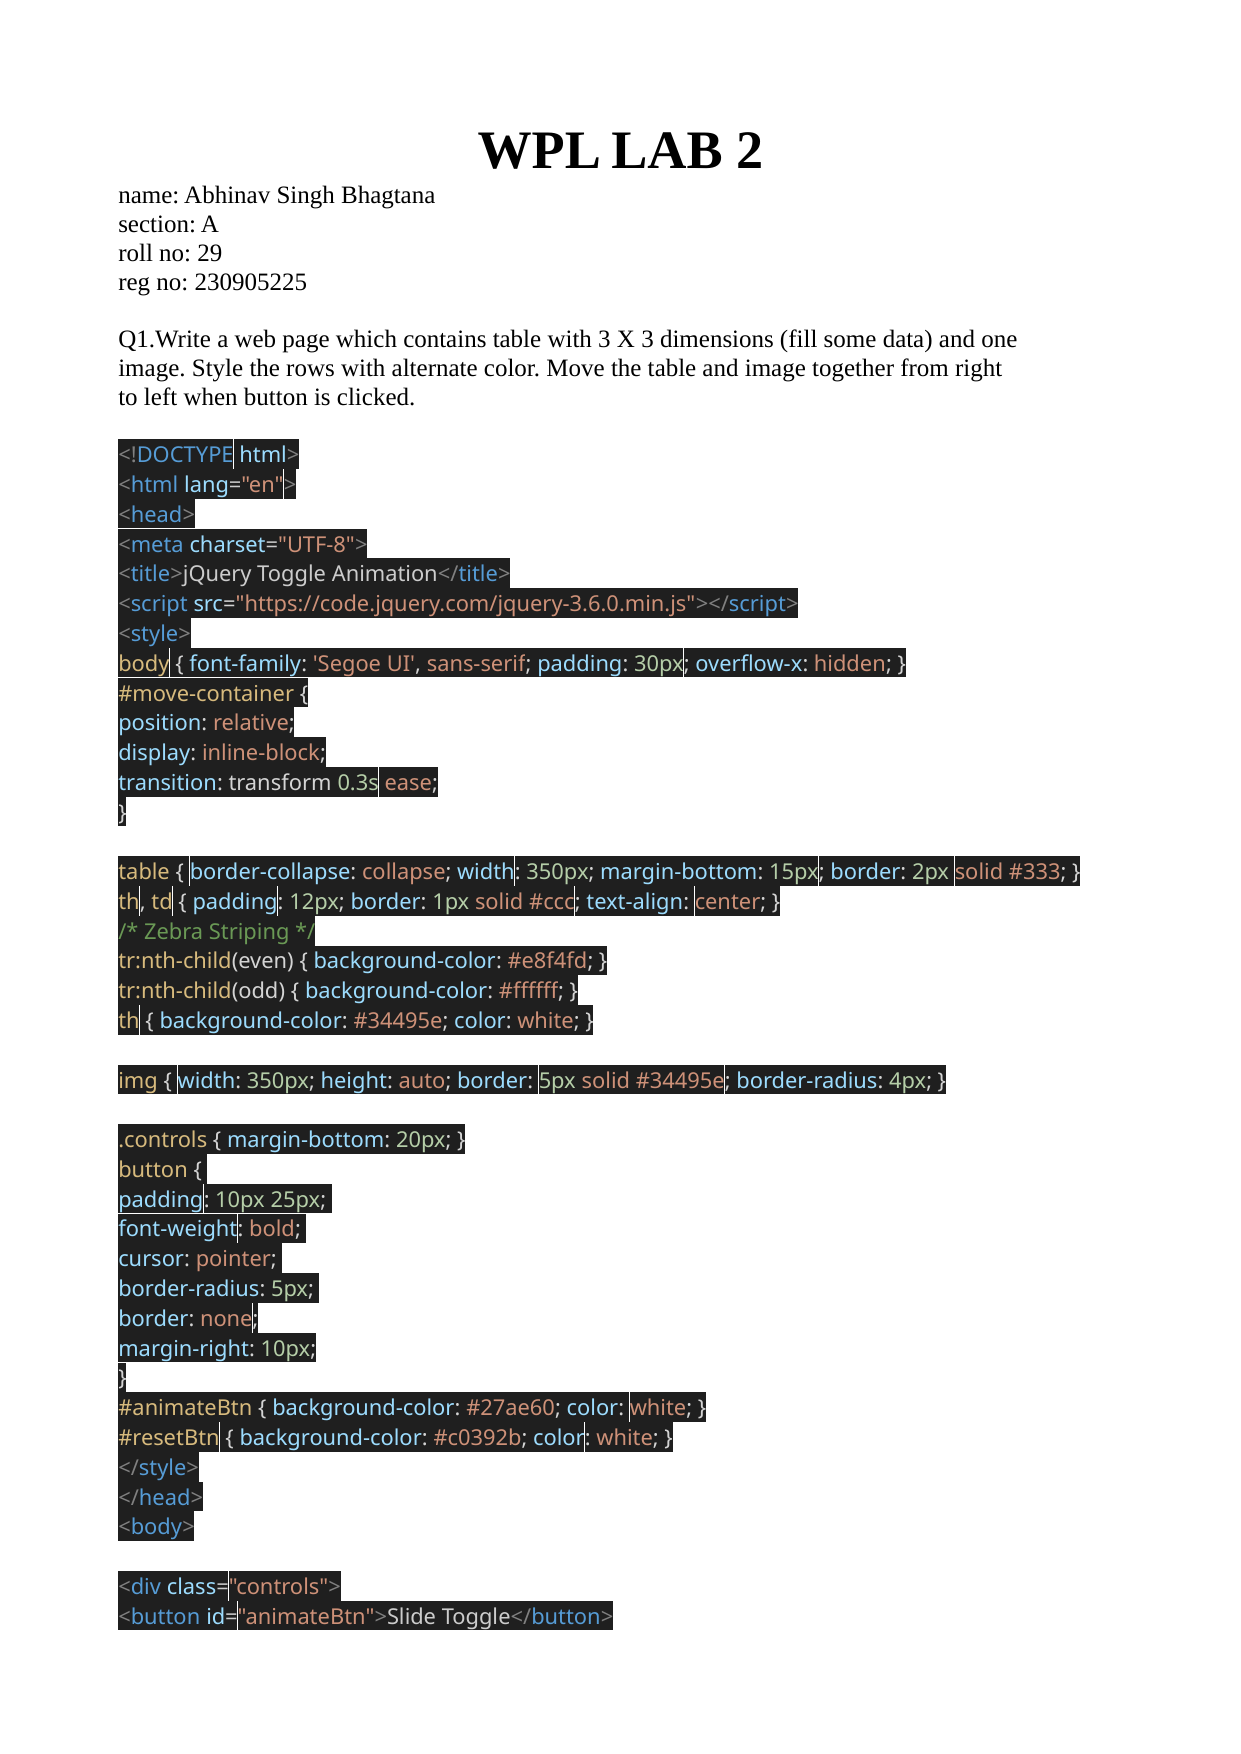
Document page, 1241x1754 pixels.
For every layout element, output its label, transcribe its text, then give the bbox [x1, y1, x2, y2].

text /* Zebra Striping */ [118, 916, 1122, 946]
text #resetBtn { background-color: #c0392b; color: white; } [118, 1422, 1122, 1452]
text image. Style the rows with alternate color. Move the table and image together from right [118, 353, 1122, 382]
text body { font-family: 'Segoe UI', sans-serif; padding: 30px; overflow-x: hidden; } [118, 648, 1122, 677]
text <body> [118, 1511, 1122, 1541]
text section: A [118, 209, 1122, 238]
text th { background-color: #34495e; color: white; } [118, 1005, 1122, 1035]
text name: Abhinav Singh Bhagtana [118, 180, 1122, 209]
text WPL LAB 2 [118, 118, 1122, 180]
text #animateBtn { background-color: #27ae60; color: white; } [118, 1392, 1122, 1422]
text font-weight: bold; [118, 1213, 1122, 1243]
text </head> [118, 1482, 1122, 1511]
text <html lang="en"> [118, 469, 1122, 499]
text tr:nth-child(even) { background-color: #e8f4fd; } [118, 946, 1122, 975]
text #move-container { [118, 677, 1122, 707]
text transition: transform 0.3s ease; [118, 767, 1122, 797]
text reg no: 230905225 [118, 267, 1122, 295]
text padding: 10px 25px; [118, 1184, 1122, 1213]
text } [118, 1362, 1122, 1392]
text <title>jQuery Toggle Animation</title> [118, 558, 1122, 588]
text tr:nth-child(odd) { background-color: #ffffff; } [118, 975, 1122, 1005]
text cursor: pointer; [118, 1243, 1122, 1273]
text </style> [118, 1452, 1122, 1482]
text button { [118, 1154, 1122, 1184]
text margin-right: 10px; [118, 1333, 1122, 1362]
text th, td { padding: 12px; border: 1px solid #ccc; text-align: center; } [118, 886, 1122, 916]
text roll no: 29 [118, 238, 1122, 267]
text table { border-collapse: collapse; width: 350px; margin-bottom: 15px; border: 2px solid #333; } [118, 856, 1122, 886]
text <head> [118, 499, 1122, 528]
text <button id="animateBtn">Slide Toggle</button> [118, 1601, 1122, 1630]
text display: inline-block; [118, 737, 1122, 767]
text border-radius: 5px; [118, 1273, 1122, 1303]
text to left when button is clicked. [118, 382, 1122, 410]
text position: relative; [118, 707, 1122, 737]
text <!DOCTYPE html> [118, 439, 1122, 469]
text <script src="https://code.jquery.com/jquery-3.6.0.min.js"></script> [118, 588, 1122, 618]
text .controls { margin-bottom: 20px; } [118, 1124, 1122, 1154]
text <div class="controls"> [118, 1571, 1122, 1601]
text <meta charset="UTF-8"> [118, 528, 1122, 558]
text Q1.Write a web page which contains table with 3 X 3 dimensions (fill some data) and one [118, 324, 1122, 353]
text border: none; [118, 1303, 1122, 1333]
text } [118, 797, 1122, 826]
text img { width: 350px; height: auto; border: 5px solid #34495e; border-radius: 4px; } [118, 1064, 1122, 1094]
text <style> [118, 618, 1122, 648]
